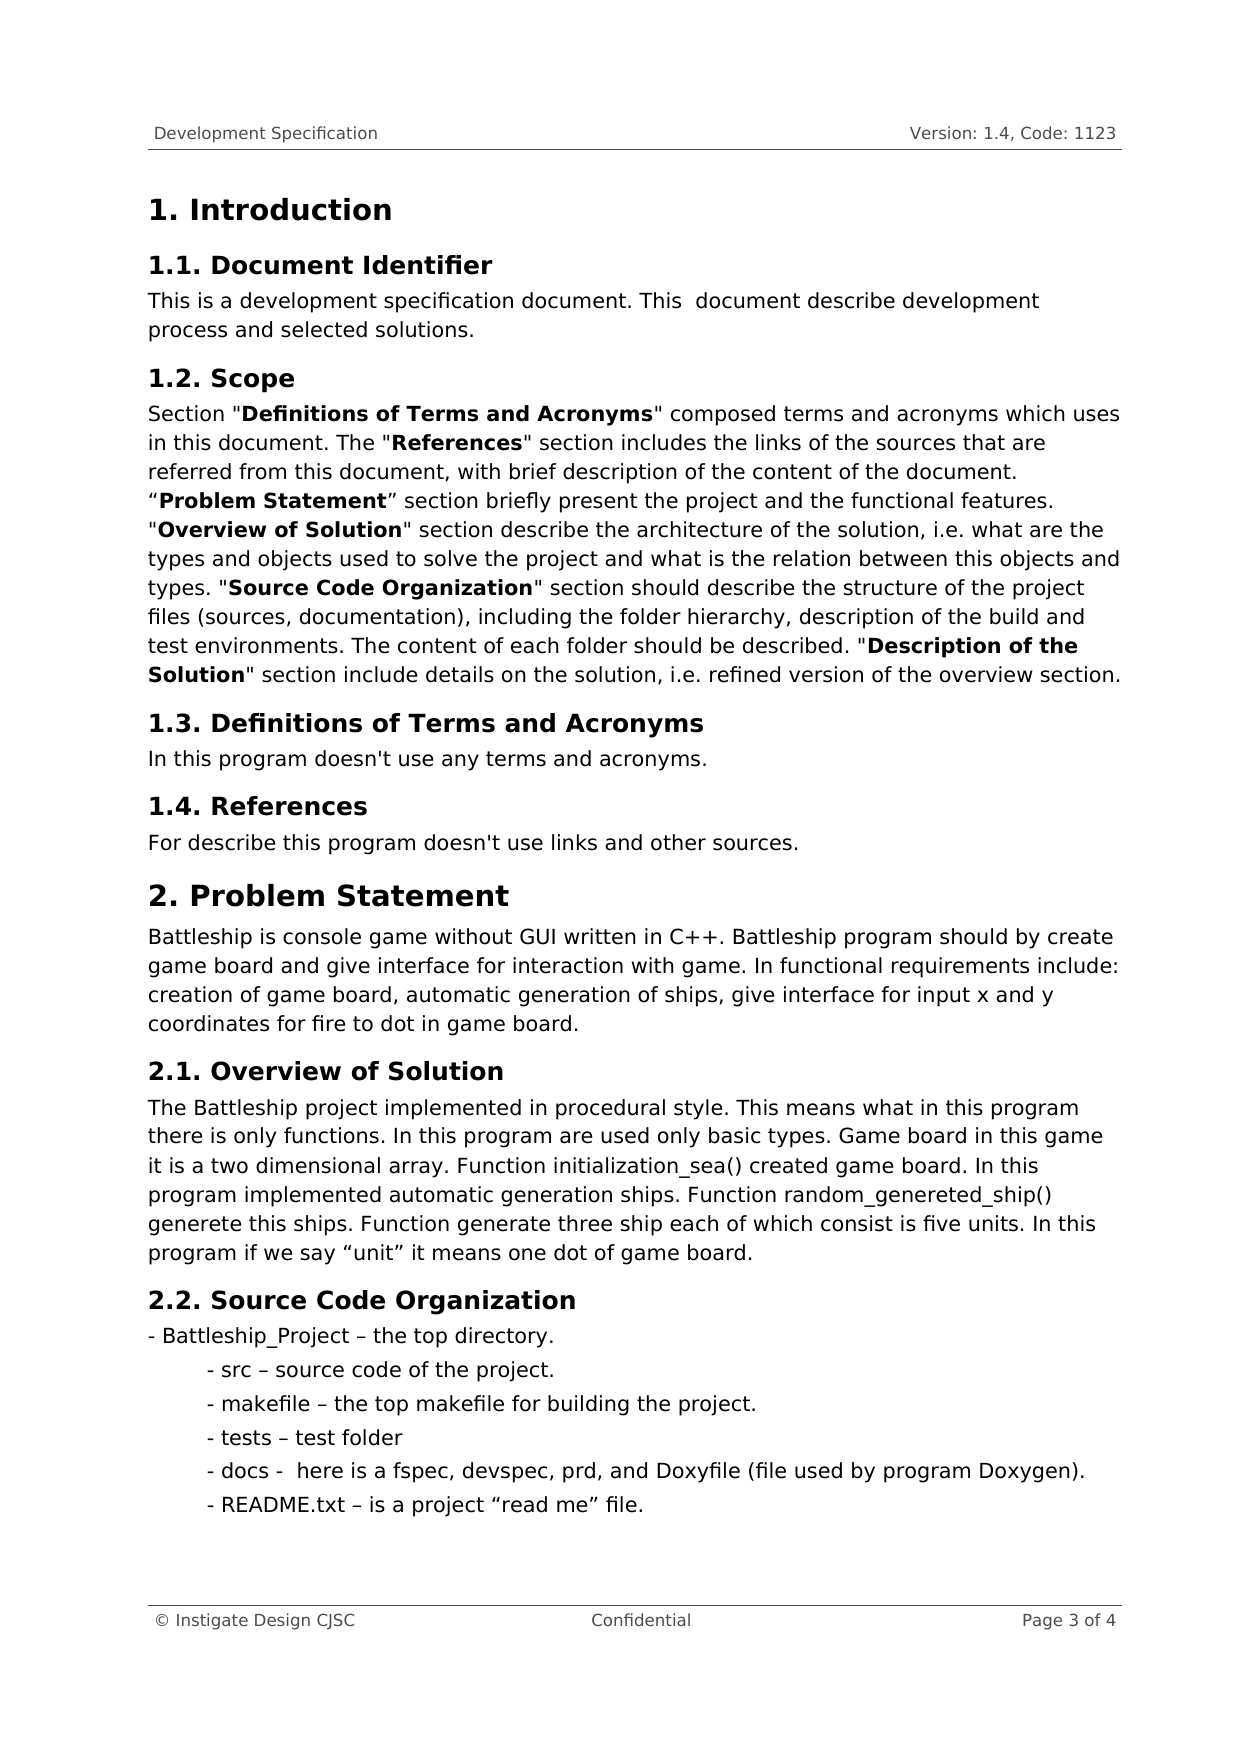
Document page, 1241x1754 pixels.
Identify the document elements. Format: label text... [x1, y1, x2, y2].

subtitle Scope [148, 364, 1122, 393]
text - README.txt – is a project “read me” file. [148, 1493, 1122, 1517]
text - docs - here is a fspec, devspec, prd, and Doxyfile (file used by program Doxygen). [148, 1459, 1122, 1484]
subtitle Source Code Organization [148, 1286, 1122, 1316]
text - tests – test folder [148, 1426, 1122, 1450]
text Section "Definitions of Terms and Acronyms" composed terms and acronyms which uses in this document. The "References" section includes the links of the sources that are referred from this document, with brief description of the content of the document. “Problem Statement” section briefly present the project and the functional features. "Overview of Solution" section describe the architecture of the solution, i.e. what are the types and objects used to solve the project and what is the relation between this objects and types. "Source Code Organization" section should describe the structure of the project files (sources, documentation), including the folder hierarchy, description of the build and test environments. The content of each folder should be described. "Description of the Solution" section include details on the solution, i.e. refined version of the overview section. [148, 402, 1122, 688]
subtitle Definitions of Terms and Acronyms [148, 709, 1122, 738]
text - makefile – the top makefile for building the project. [148, 1392, 1122, 1416]
subtitle Problem Statement [148, 879, 1122, 913]
text For describe this program doesn't use links and other sources. [148, 831, 1122, 855]
subtitle References [148, 792, 1122, 822]
subtitle Overview of Solution [148, 1057, 1122, 1087]
subtitle Document Identifier [148, 251, 1122, 280]
text The Battleship project implemented in procedural style. This means what in this program there is only functions. In this program are used only basic types. Game board in this game it is a two dimensional array. Function initialization_sea() created game board. In this program implemented automatic generation ships. Function random_genereted_ship() generete this ships. Function generate three ship each of which consist is five units. In this program if we say “unit” it means one dot of game board. [148, 1096, 1122, 1265]
subtitle Introduction [148, 194, 1122, 228]
text This is a development specification document. This document describe development process and selected solutions. [148, 289, 1122, 343]
text - src – source code of the project. [148, 1358, 1122, 1382]
text - Battleship_Project – the top directory. [148, 1324, 1122, 1349]
text In this program doesn't use any terms and acronyms. [148, 747, 1122, 771]
text Battleship is console game without GUI written in C++. Battleship program should by create game board and give interface for interaction with game. In functional requirements include: creation of game board, automatic generation of ships, give interface for input x and y coordinates for fire to dot in game board. [148, 925, 1122, 1036]
